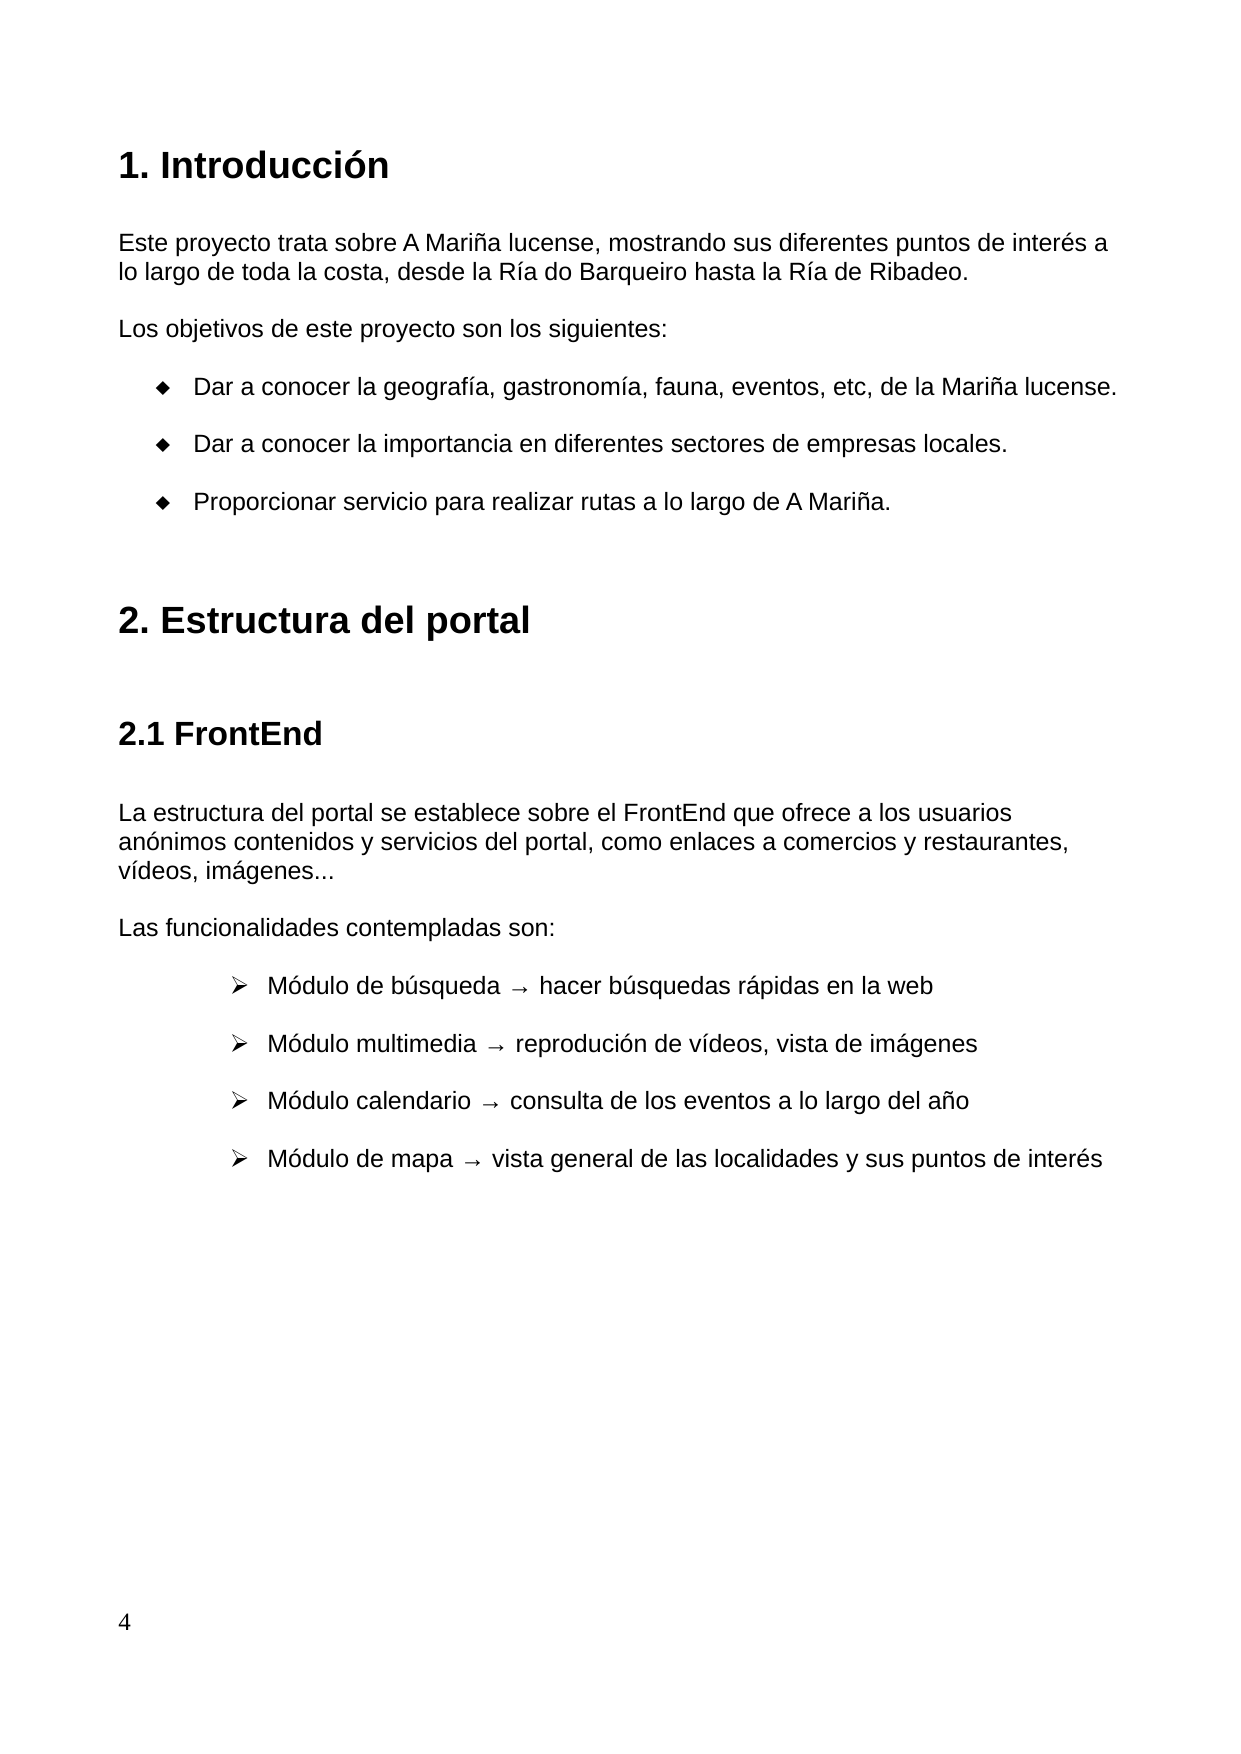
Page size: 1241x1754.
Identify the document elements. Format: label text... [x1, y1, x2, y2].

text Los objetivos de este proyecto son los siguientes: [118, 314, 1122, 343]
list Módulo multimedia → reprodución de vídeos, vista de imágenes [229, 1028, 1122, 1057]
text Este proyecto trata sobre A Mariña lucense, mostrando sus diferentes puntos de interés a lo largo de toda la costa, desde la Ría do Barqueiro hasta la Ría de Ribadeo. [118, 228, 1122, 286]
subtitle 2.1 FrontEnd [118, 714, 1122, 752]
subtitle 1. Introducción [118, 143, 1122, 187]
text La estructura del portal se establece sobre el FrontEnd que ofrece a los usuarios anónimos contenidos y servicios del portal, como enlaces a comercios y restaurantes, vídeos, imágenes... [118, 798, 1122, 885]
list Módulo de mapa → vista general de las localidades y sus puntos de interés [229, 1144, 1122, 1173]
list Proporcionar servicio para realizar rutas a lo largo de A Mariña. [156, 487, 1122, 516]
list Módulo de búsqueda → hacer búsquedas rápidas en la web [229, 971, 1122, 1000]
list Módulo calendario → consulta de los eventos a lo largo del año [229, 1086, 1122, 1115]
list Dar a conocer la importancia en diferentes sectores de empresas locales. [156, 429, 1122, 458]
text Las funcionalidades contempladas son: [118, 913, 1122, 942]
subtitle 2. Estructura del portal [118, 598, 1122, 642]
list Dar a conocer la geografía, gastronomía, fauna, eventos, etc, de la Mariña lucense. [156, 372, 1122, 401]
